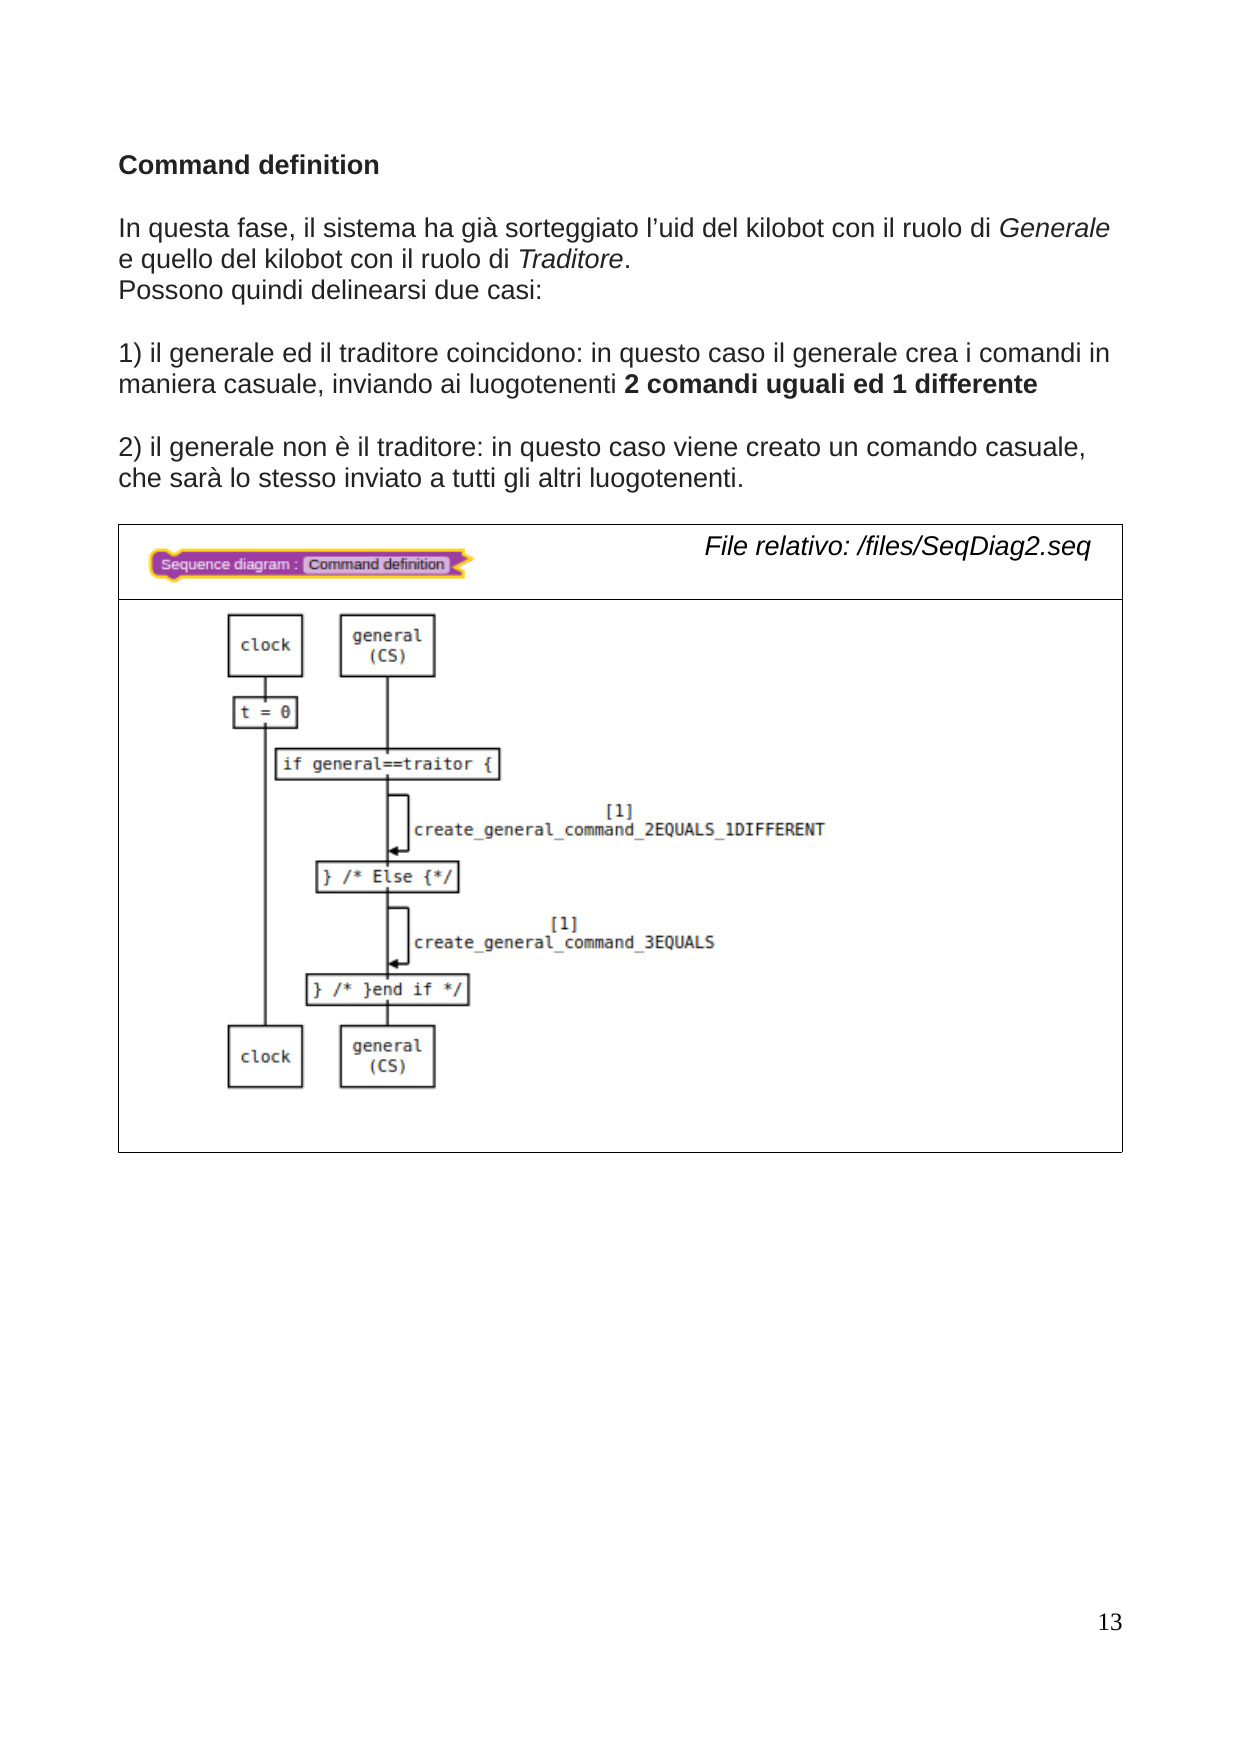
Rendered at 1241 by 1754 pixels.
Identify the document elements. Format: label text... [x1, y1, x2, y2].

text Possono quindi delinearsi due casi: [118, 274, 1122, 306]
table_header File relativo: /files/SeqDiag2.seq [119, 525, 1122, 598]
table_cell [119, 600, 1122, 1152]
picture [217, 604, 1023, 1116]
text Command definition [118, 149, 1122, 181]
text In questa fase, il sistema ha già sorteggiato l’uid del kilobot con il ruolo di Generale e quello del kilobot con il ruolo di Traditore. [118, 212, 1122, 274]
text 2) il generale non è il traditore: in questo caso viene creato un comando casuale, che sarà lo stesso inviato a tutti gli altri luogotenenti. [118, 431, 1122, 493]
text 1) il generale ed il traditore coincidono: in questo caso il generale crea i comandi in maniera casuale, inviando ai luogotenenti 2 comandi uguali ed 1 differente [118, 337, 1122, 399]
picture [144, 541, 484, 587]
